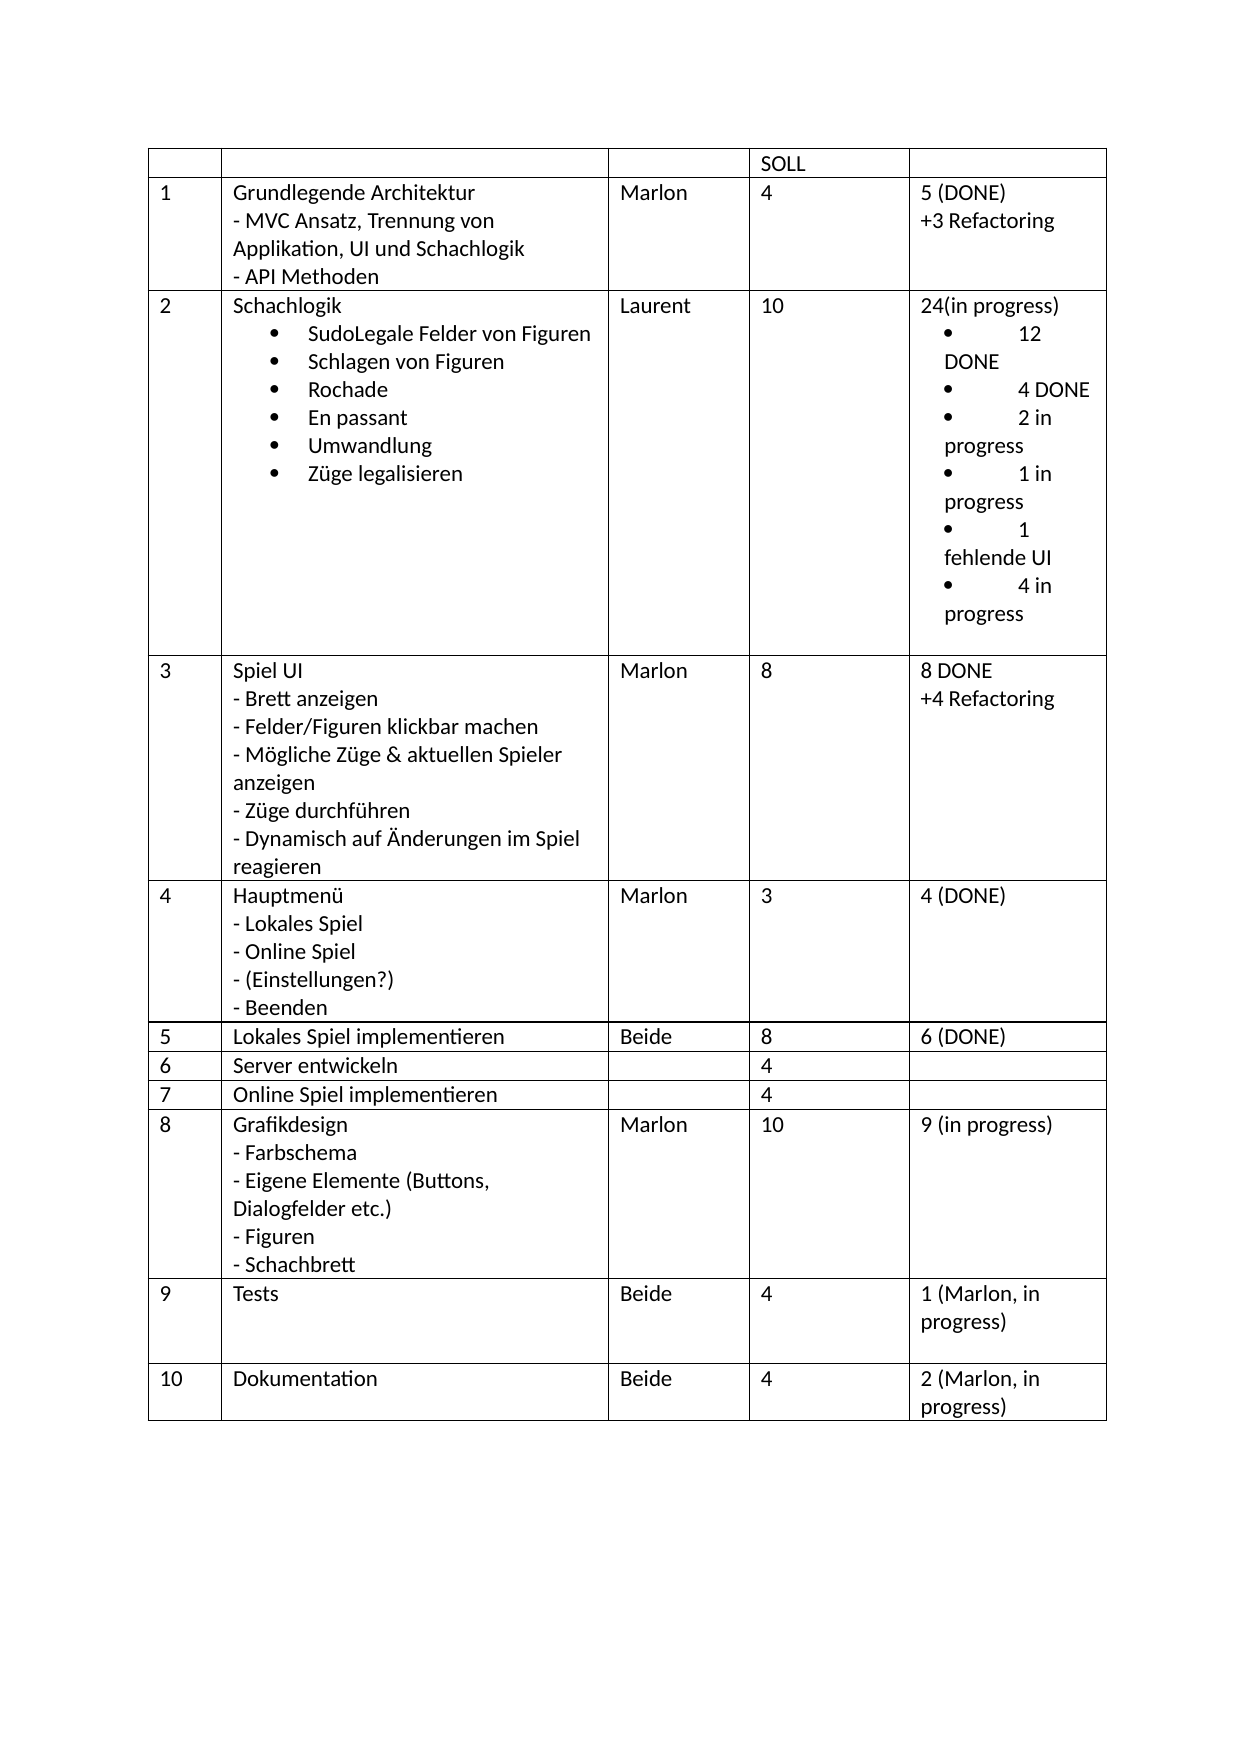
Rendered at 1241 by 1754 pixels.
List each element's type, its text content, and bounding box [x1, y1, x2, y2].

table_cell 4 [750, 1052, 909, 1079]
table_cell 24(in progress) 12 DONE 4 DONE 2 in progress 1 in progress 1 fehlende UI 4 in progress [910, 291, 1106, 655]
table_cell Tests [222, 1279, 608, 1363]
table_cell [609, 1081, 749, 1109]
table_cell Grundlegende Architektur - MVC Ansatz, Trennung von Applikation, UI und Schachlogik - API Methoden [222, 178, 608, 290]
table_cell [910, 1081, 1106, 1109]
table_cell 1 [149, 178, 221, 290]
table_cell 4 [750, 1364, 909, 1420]
table_header [149, 149, 221, 177]
table_cell 4 [750, 1081, 909, 1109]
table_cell Lokales Spiel implementieren [222, 1023, 608, 1051]
table_cell 3 [750, 881, 909, 1021]
table_cell Grafikdesign - Farbschema - Eigene Elemente (Buttons, Dialogfelder etc.) - Figuren - Schachbrett [222, 1110, 608, 1278]
table_cell [910, 1052, 1106, 1079]
table_cell 10 [750, 291, 909, 655]
table_cell Server entwickeln [222, 1052, 608, 1079]
table_cell Spiel UI - Brett anzeigen - Felder/Figuren klickbar machen - Mögliche Züge & aktuellen Spieler anzeigen - Züge durchführen - Dynamisch auf Änderungen im Spiel reagieren [222, 656, 608, 880]
table_cell 8 [750, 656, 909, 880]
table_cell 6 [149, 1052, 221, 1079]
table_cell 9 (in progress) [910, 1110, 1106, 1278]
table_cell Dokumentation [222, 1364, 608, 1420]
table_cell Hauptmenü - Lokales Spiel - Online Spiel - (Einstellungen?) - Beenden [222, 881, 608, 1021]
table_cell 5 (DONE) +3 Refactoring [910, 178, 1106, 290]
table_cell 8 DONE +4 Refactoring [910, 656, 1106, 880]
table_cell 4 [750, 1279, 909, 1363]
table_cell Schachlogik SudoLegale Felder von Figuren Schlagen von Figuren Rochade En passant Umwandlung Züge legalisieren [222, 291, 608, 655]
table_cell Marlon [609, 178, 749, 290]
table_cell Marlon [609, 656, 749, 880]
table_cell 10 [149, 1364, 221, 1420]
table_cell 3 [149, 656, 221, 880]
table_cell 9 [149, 1279, 221, 1363]
table_header [222, 149, 608, 177]
table_cell [609, 1052, 749, 1079]
table_cell 1 (Marlon, in progress) [910, 1279, 1106, 1363]
table_cell Laurent [609, 291, 749, 655]
table_cell Marlon [609, 881, 749, 1021]
table_cell 8 [149, 1110, 221, 1278]
table_cell 2 (Marlon, in progress) [910, 1364, 1106, 1420]
table_cell Marlon [609, 1110, 749, 1278]
table_cell 2 [149, 291, 221, 655]
table_cell Beide [609, 1023, 749, 1051]
table_cell 4 (DONE) [910, 881, 1106, 1021]
table_header [609, 149, 749, 177]
table_cell 5 [149, 1023, 221, 1051]
table_cell Online Spiel implementieren [222, 1081, 608, 1109]
table_cell 4 [149, 881, 221, 1021]
table_cell 8 [750, 1023, 909, 1051]
table_cell 4 [750, 178, 909, 290]
table_cell Beide [609, 1364, 749, 1420]
table_header [910, 149, 1106, 177]
table_cell 7 [149, 1081, 221, 1109]
table_cell 6 (DONE) [910, 1023, 1106, 1051]
table_cell 10 [750, 1110, 909, 1278]
table_cell Beide [609, 1279, 749, 1363]
table_header SOLL [750, 149, 909, 177]
